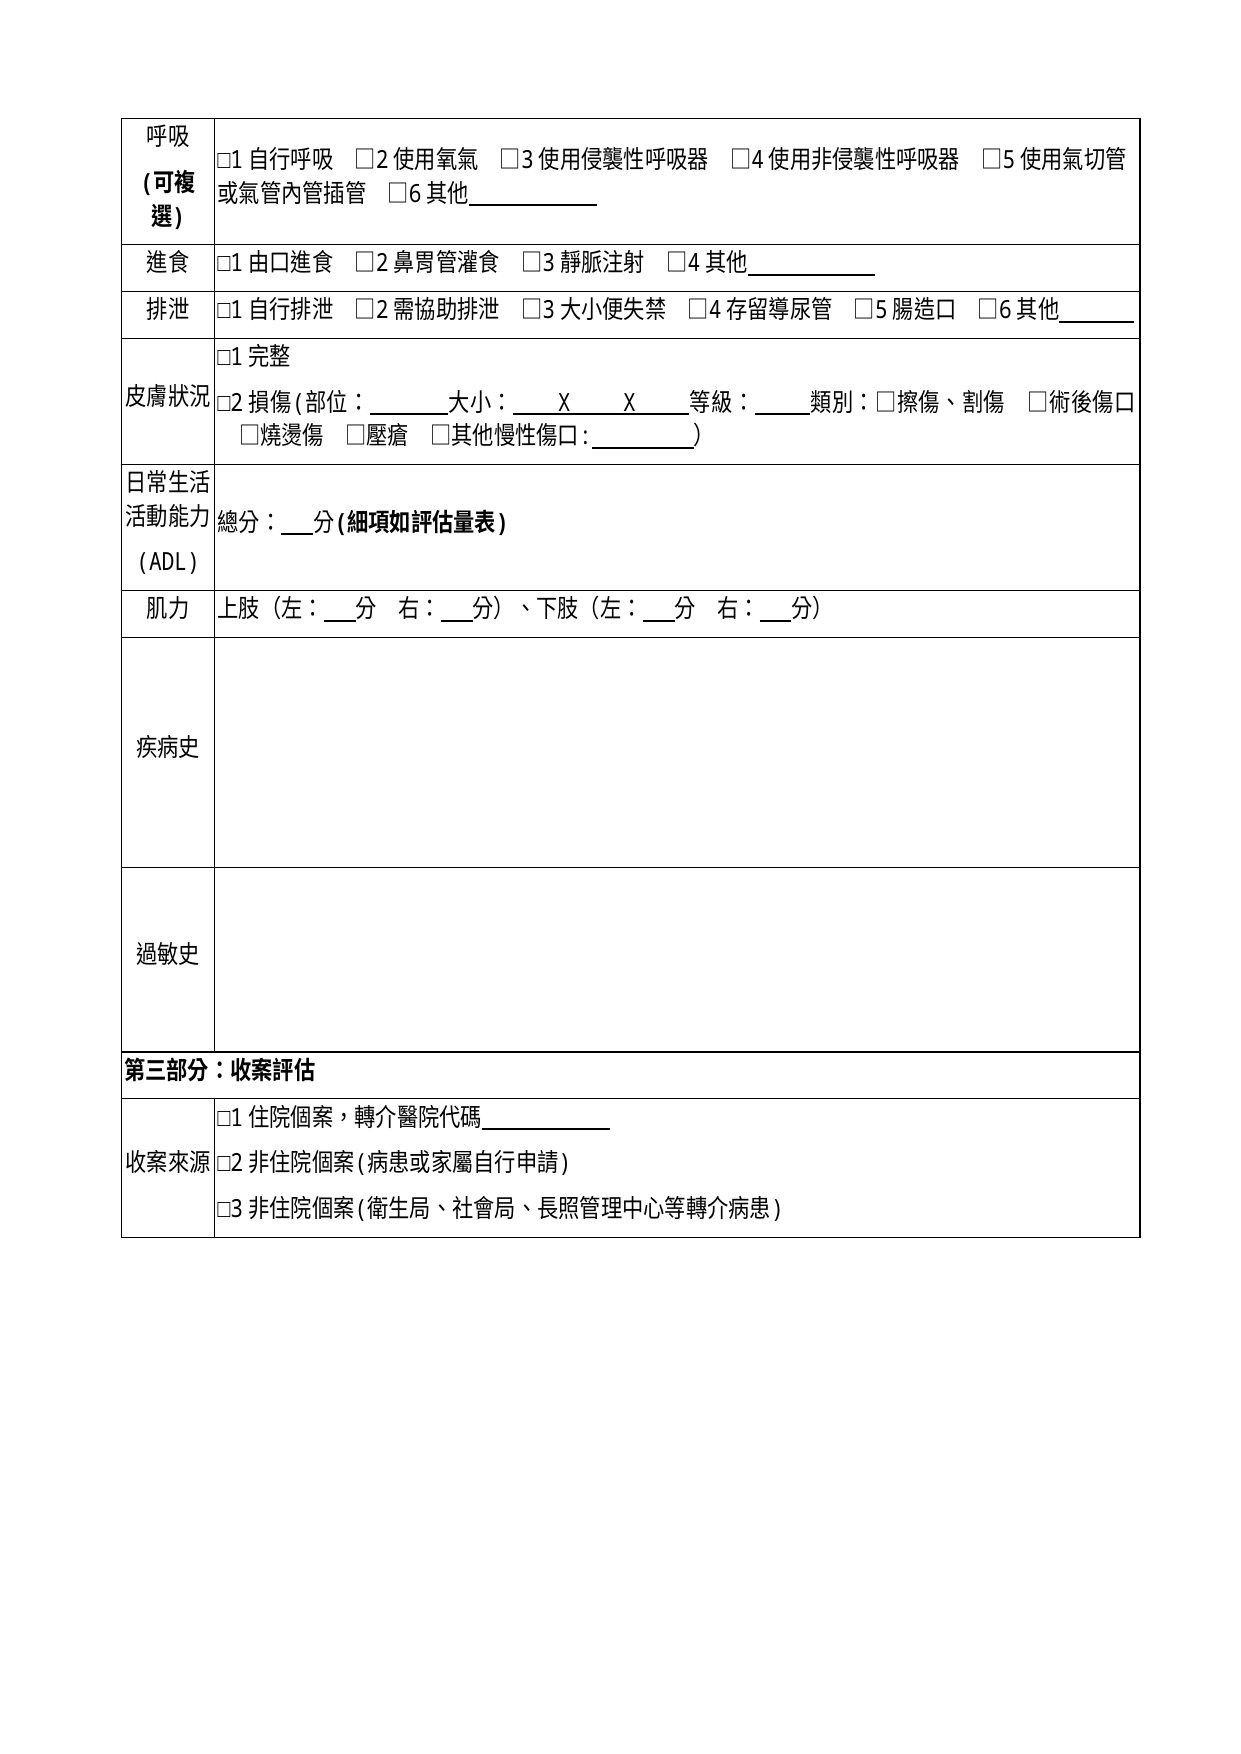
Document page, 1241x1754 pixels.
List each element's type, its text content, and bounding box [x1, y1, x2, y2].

table_cell 進食 [122, 245, 214, 291]
table_cell 排泄 [122, 292, 214, 338]
table_cell 第三部分：收案評估 [122, 1053, 1139, 1098]
table_cell □1自行呼吸 □2使用氧氣 □3使用侵襲性呼吸器 □4使用非侵襲性呼吸器 □5使用氣切管或氣管內管插管 □6其他 [215, 119, 1139, 244]
table_cell [215, 868, 1139, 1051]
table_cell 上肢（左： 分 右： 分）、下肢（左： 分 右： 分） [215, 591, 1139, 637]
table_cell 皮膚狀況 [122, 339, 214, 464]
table_cell □1完整 □2損傷(部位： 大小： X X 等級： 類別：□擦傷、割傷 □術後傷口 □燒燙傷 □壓瘡 □其他慢性傷口: ） [215, 339, 1139, 464]
table_cell 呼吸 (可複選) [122, 119, 214, 244]
table_cell 過敏史 [122, 868, 214, 1051]
table_cell □1住院個案，轉介醫院代碼 □2非住院個案(病患或家屬自行申請) □3非住院個案(衛生局、社會局、長照管理中心等轉介病患) [215, 1099, 1139, 1237]
table_cell 肌力 [122, 591, 214, 637]
table_cell 總分： 分(細項如評估量表) [215, 465, 1139, 590]
table_cell □1由口進食 □2鼻胃管灌食 □3靜脈注射 □4其他 [215, 245, 1139, 291]
table_cell 疾病史 [122, 638, 214, 867]
table_cell □1自行排泄 □2需協助排泄 □3大小便失禁 □4存留導尿管 □5腸造口 □6其他 [215, 292, 1139, 338]
table_cell 收案來源 [122, 1099, 214, 1237]
table_cell 日常生活活動能力 (ADL) [122, 465, 214, 590]
table_cell [215, 638, 1139, 867]
